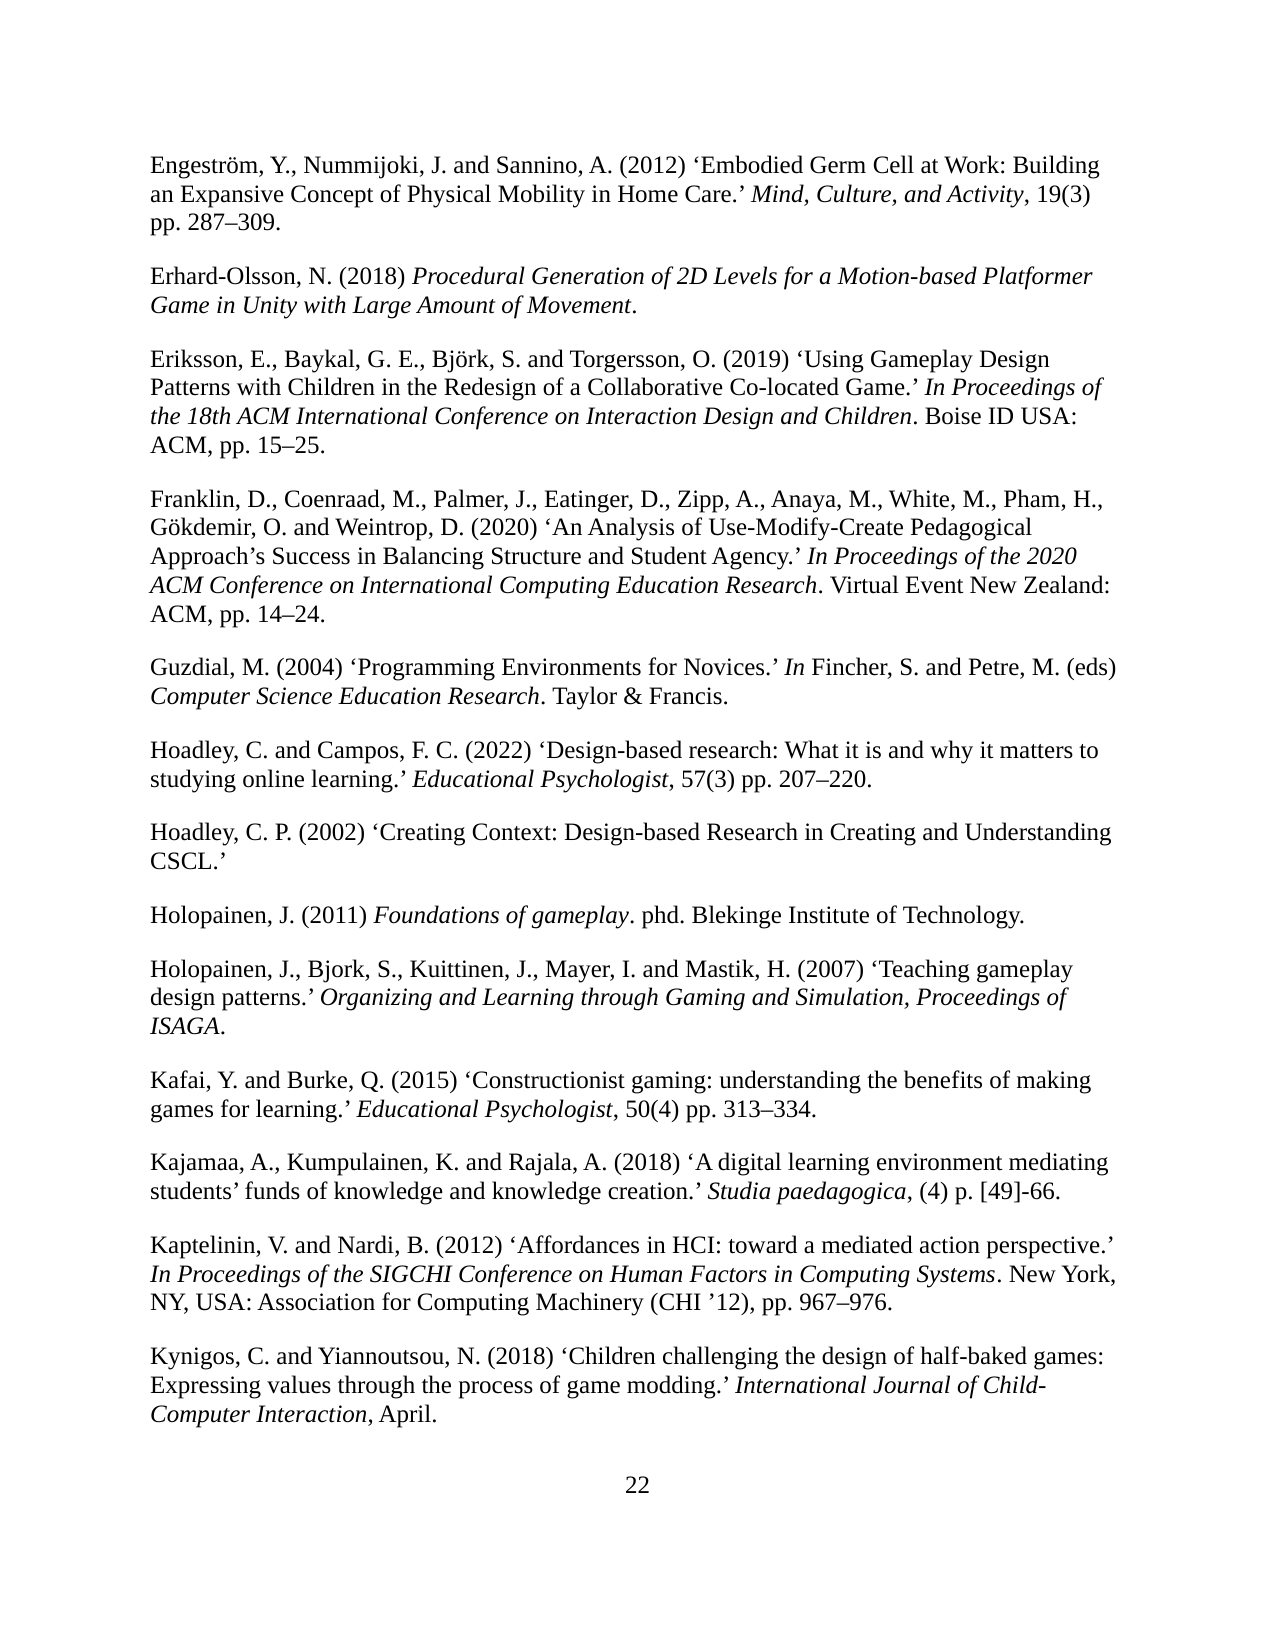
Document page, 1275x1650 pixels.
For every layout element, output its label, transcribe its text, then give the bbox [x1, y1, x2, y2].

text Kaptelinin, V. and Nardi, B. (2012) ‘Affordances in HCI: toward a mediated action perspective.’ In Proceedings of the SIGCHI Conference on Human Factors in Computing Systems. New York, NY, USA: Association for Computing Machinery (CHI ’12), pp. 967–976. [150, 1230, 1125, 1316]
text Kynigos, C. and Yiannoutsou, N. (2018) ‘Children challenging the design of half-baked games: Expressing values through the process of game modding.’ International Journal of Child-Computer Interaction, April. [150, 1341, 1125, 1427]
text Holopainen, J., Bjork, S., Kuittinen, J., Mayer, I. and Mastik, H. (2007) ‘Teaching gameplay design patterns.’ Organizing and Learning through Gaming and Simulation, Proceedings of ISAGA. [150, 954, 1125, 1040]
text Kajamaa, A., Kumpulainen, K. and Rajala, A. (2018) ‘A digital learning environment mediating students’ funds of knowledge and knowledge creation.’ Studia paedagogica, (4) p. [49]-66. [150, 1147, 1125, 1205]
text Erhard-Olsson, N. (2018) Procedural Generation of 2D Levels for a Motion-based Platformer Game in Unity with Large Amount of Movement. [150, 261, 1125, 319]
text Hoadley, C. P. (2002) ‘Creating Context: Design-based Research in Creating and Understanding CSCL.’ [150, 817, 1125, 875]
text Franklin, D., Coenraad, M., Palmer, J., Eatinger, D., Zipp, A., Anaya, M., White, M., Pham, H., Gökdemir, O. and Weintrop, D. (2020) ‘An Analysis of Use-Modify-Create Pedagogical Approach’s Success in Balancing Structure and Student Agency.’ In Proceedings of the 2020 ACM Conference on International Computing Education Research. Virtual Event New Zealand: ACM, pp. 14–24. [150, 484, 1125, 627]
text Holopainen, J. (2011) Foundations of gameplay. phd. Blekinge Institute of Technology. [150, 900, 1125, 929]
text Engeström, Y., Nummijoki, J. and Sannino, A. (2012) ‘Embodied Germ Cell at Work: Building an Expansive Concept of Physical Mobility in Home Care.’ Mind, Culture, and Activity, 19(3) pp. 287–309. [150, 150, 1125, 236]
text Kafai, Y. and Burke, Q. (2015) ‘Constructionist gaming: understanding the benefits of making games for learning.’ Educational Psychologist, 50(4) pp. 313–334. [150, 1065, 1125, 1122]
text Hoadley, C. and Campos, F. C. (2022) ‘Design-based research: What it is and why it matters to studying online learning.’ Educational Psychologist, 57(3) pp. 207–220. [150, 735, 1125, 792]
text Eriksson, E., Baykal, G. E., Björk, S. and Torgersson, O. (2019) ‘Using Gameplay Design Patterns with Children in the Redesign of a Collaborative Co-located Game.’ In Proceedings of the 18th ACM International Conference on Interaction Design and Children. Boise ID USA: ACM, pp. 15–25. [150, 344, 1125, 459]
text Guzdial, M. (2004) ‘Programming Environments for Novices.’ In Fincher, S. and Petre, M. (eds) Computer Science Education Research. Taylor & Francis. [150, 652, 1125, 710]
